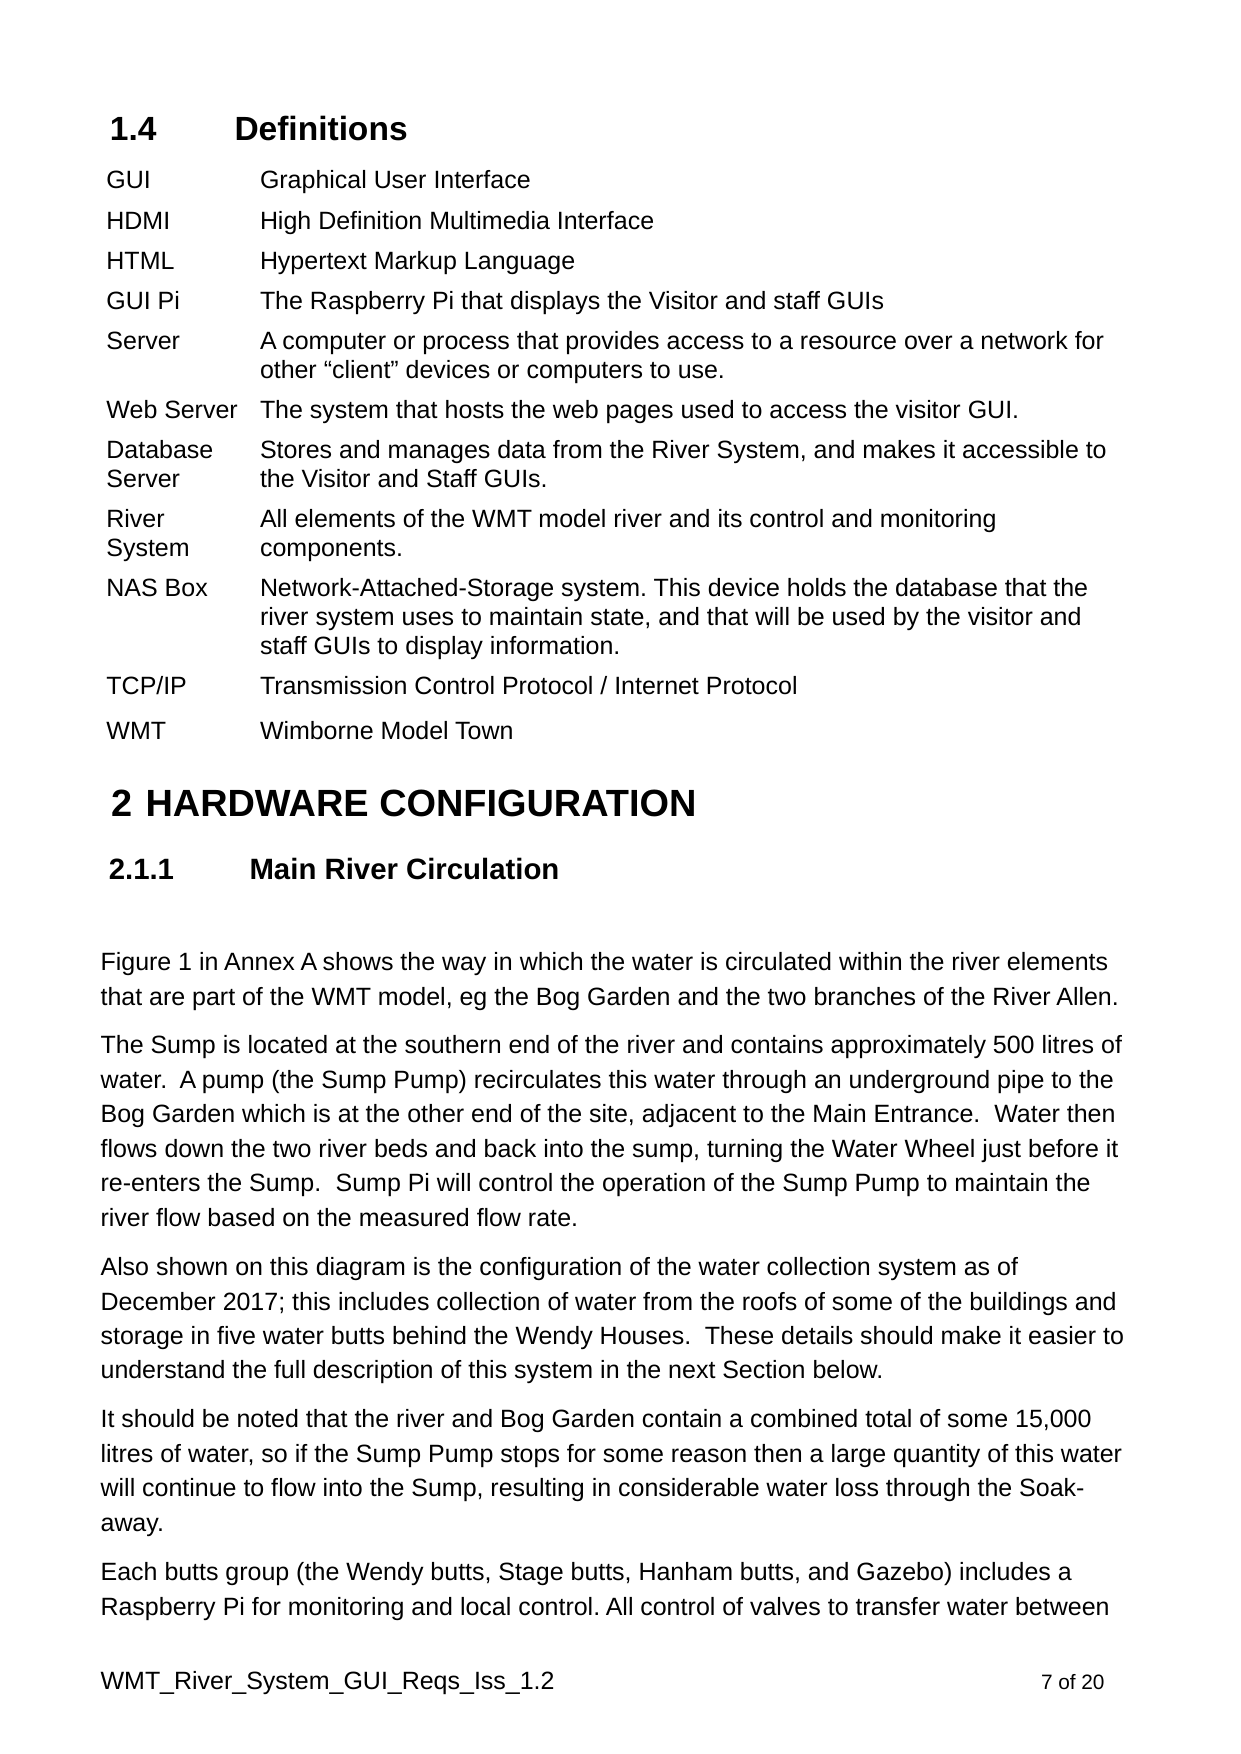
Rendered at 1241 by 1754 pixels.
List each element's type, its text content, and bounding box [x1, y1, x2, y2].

table_cell A computer or process that provides access to a resource over a network for other “client” devices or computers to use. [254, 321, 1140, 389]
table_cell Database Server [100, 430, 254, 499]
subtitle Main River Circulation [100, 852, 1140, 885]
table_cell All elements of the WMT model river and its control and monitoring components. [254, 499, 1140, 568]
table_cell GUI Pi [100, 280, 254, 321]
table_cell River System [100, 499, 254, 568]
table_cell Network-Attached-Storage system. This device holds the database that the river system uses to maintain state, and that will be used by the visitor and staff GUIs to display information. [254, 568, 1140, 665]
text It should be noted that the river and Bog Garden contain a combined total of some 15,000 litres of water, so if the Sump Pump stops for some reason then a large quantity of this water will continue to flow into the Sump, resulting in considerable water loss through the Soak-away. [100, 1404, 1140, 1537]
text Also shown on this diagram is the configuration of the water collection system as of December 2017; this includes collection of water from the roofs of some of the buildings and storage in five water butts behind the Wendy Houses. These details should make it easier to understand the full description of this system in the next Section below. [100, 1252, 1140, 1384]
table_cell HTML [100, 240, 254, 280]
table_cell Server [100, 321, 254, 389]
table_cell Wimborne Model Town [254, 711, 1140, 756]
table_cell Hypertext Markup Language [254, 240, 1140, 280]
table_cell HDMI [100, 200, 254, 240]
subtitle Definitions [100, 108, 1140, 147]
table_cell TCP/IP [100, 665, 254, 711]
table_cell Web Server [100, 390, 254, 430]
table_cell High Definition Multimedia Interface [254, 200, 1140, 240]
table_header Graphical User Interface [254, 160, 1140, 200]
text Figure 1 in Annex A shows the way in which the water is circulated within the river elements that are part of the WMT model, eg the Bog Garden and the two branches of the River Allen. [100, 947, 1140, 1010]
table_cell WMT [100, 711, 254, 756]
table_cell Stores and manages data from the River System, and makes it accessible to the Visitor and Staff GUIs. [254, 430, 1140, 499]
text The Sump is located at the southern end of the river and contains approximately 500 litres of water. A pump (the Sump Pump) recirculates this water through an underground pipe to the Bog Garden which is at the other end of the site, adjacent to the Main Entrance. Water then flows down the two river beds and back into the sump, turning the Water Wheel just before it re-enters the Sump. Sump Pi will control the operation of the Sump Pump to maintain the river flow based on the measured flow rate. [100, 1031, 1140, 1232]
table_cell NAS Box [100, 568, 254, 665]
table_cell Transmission Control Protocol / Internet Protocol [254, 665, 1140, 711]
table_cell The system that hosts the web pages used to access the visitor GUI. [254, 390, 1140, 430]
table_cell The Raspberry Pi that displays the Visitor and staff GUIs [254, 280, 1140, 321]
table_header GUI [100, 160, 254, 200]
text Each butts group (the Wendy butts, Stage butts, Hanham butts, and Gazebo) includes a Raspberry Pi for monitoring and local control. All control of valves to transfer water between [100, 1557, 1140, 1620]
subtitle HARDWARE CONFIGURATION [100, 781, 1140, 824]
